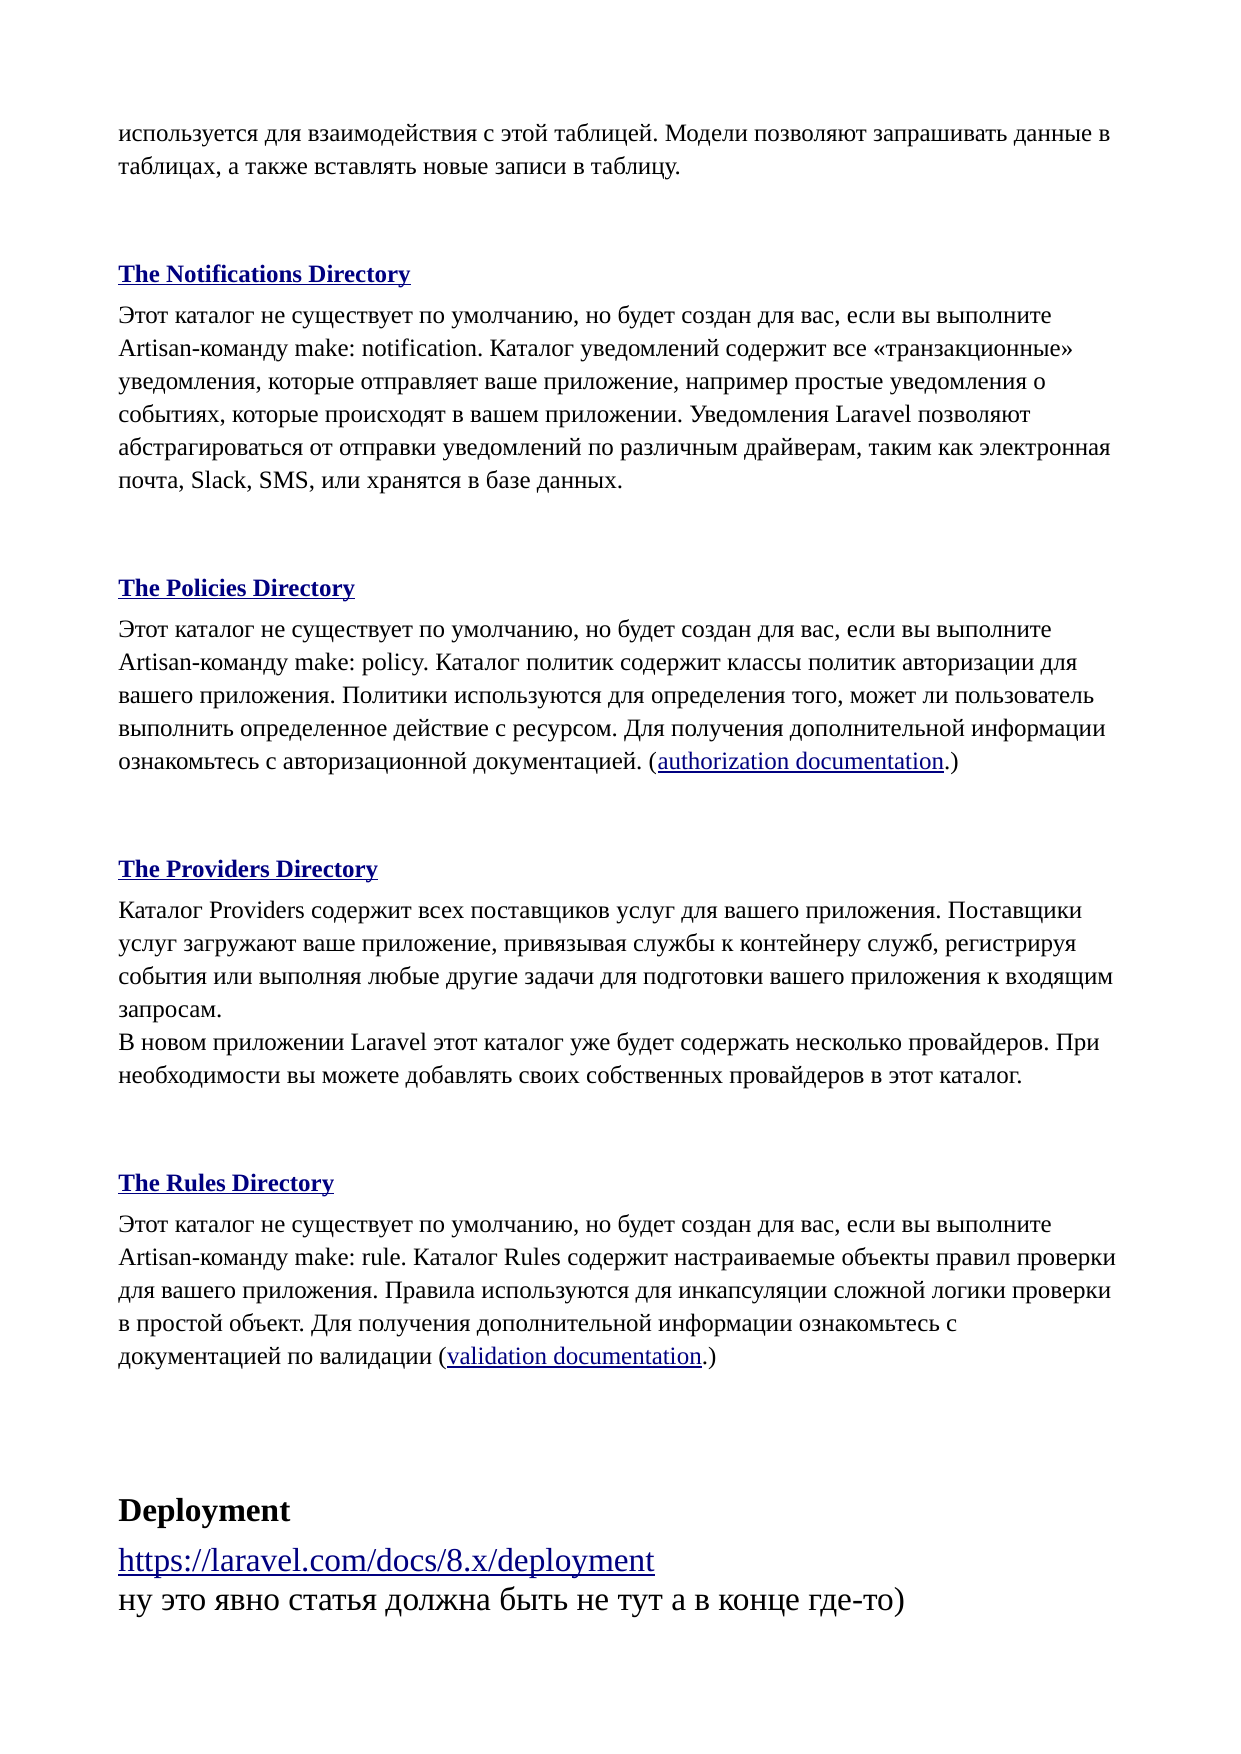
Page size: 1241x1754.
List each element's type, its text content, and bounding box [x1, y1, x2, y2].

subtitle The Notifications Directory [118, 259, 1122, 288]
text https://laravel.com/docs/8.x/deployment [118, 1541, 1122, 1579]
text Этот каталог не существует по умолчанию, но будет создан для вас, если вы выполните Artisan-команду make: rule. Каталог Rules содержит настраиваемые объекты правил проверки для вашего приложения. Правила используются для инкапсуляции сложной логики проверки в простой объект. Для получения дополнительной информации ознакомьтесь с документацией по валидации (validation documentation.) [118, 1209, 1122, 1370]
subtitle The Providers Directory [118, 854, 1122, 883]
text Этот каталог не существует по умолчанию, но будет создан для вас, если вы выполните Artisan-команду make: notification. Каталог уведомлений содержит все «транзакционные» уведомления, которые отправляет ваше приложение, например простые уведомления о событиях, которые происходят в вашем приложении. Уведомления Laravel позволяют абстрагироваться от отправки уведомлений по различным драйверам, таким как электронная почта, Slack, SMS, или хранятся в базе данных. [118, 300, 1122, 494]
subtitle The Policies Directory [118, 573, 1122, 602]
subtitle Deployment [118, 1490, 1122, 1528]
text ну это явно статья должна быть не тут а в конце где-то) [118, 1579, 1122, 1617]
text используется для взаимодействия с этой таблицей. Модели позволяют запрашивать данные в таблицах, а также вставлять новые записи в таблицу. [118, 118, 1122, 180]
text Этот каталог не существует по умолчанию, но будет создан для вас, если вы выполните Artisan-команду make: policy. Каталог политик содержит классы политик авторизации для вашего приложения. Политики используются для определения того, может ли пользователь выполнить определенное действие с ресурсом. Для получения дополнительной информации ознакомьтесь с авторизационной документацией. (authorization documentation.) [118, 614, 1122, 775]
subtitle The Rules Directory [118, 1168, 1122, 1197]
text Каталог Providers содержит всех поставщиков услуг для вашего приложения. Поставщики услуг загружают ваше приложение, привязывая службы к контейнеру служб, регистрируя события или выполняя любые другие задачи для подготовки вашего приложения к входящим запросам. В новом приложении Laravel этот каталог уже будет содержать несколько провайдеров. При необходимости вы можете добавлять своих собственных провайдеров в этот каталог. [118, 895, 1122, 1089]
